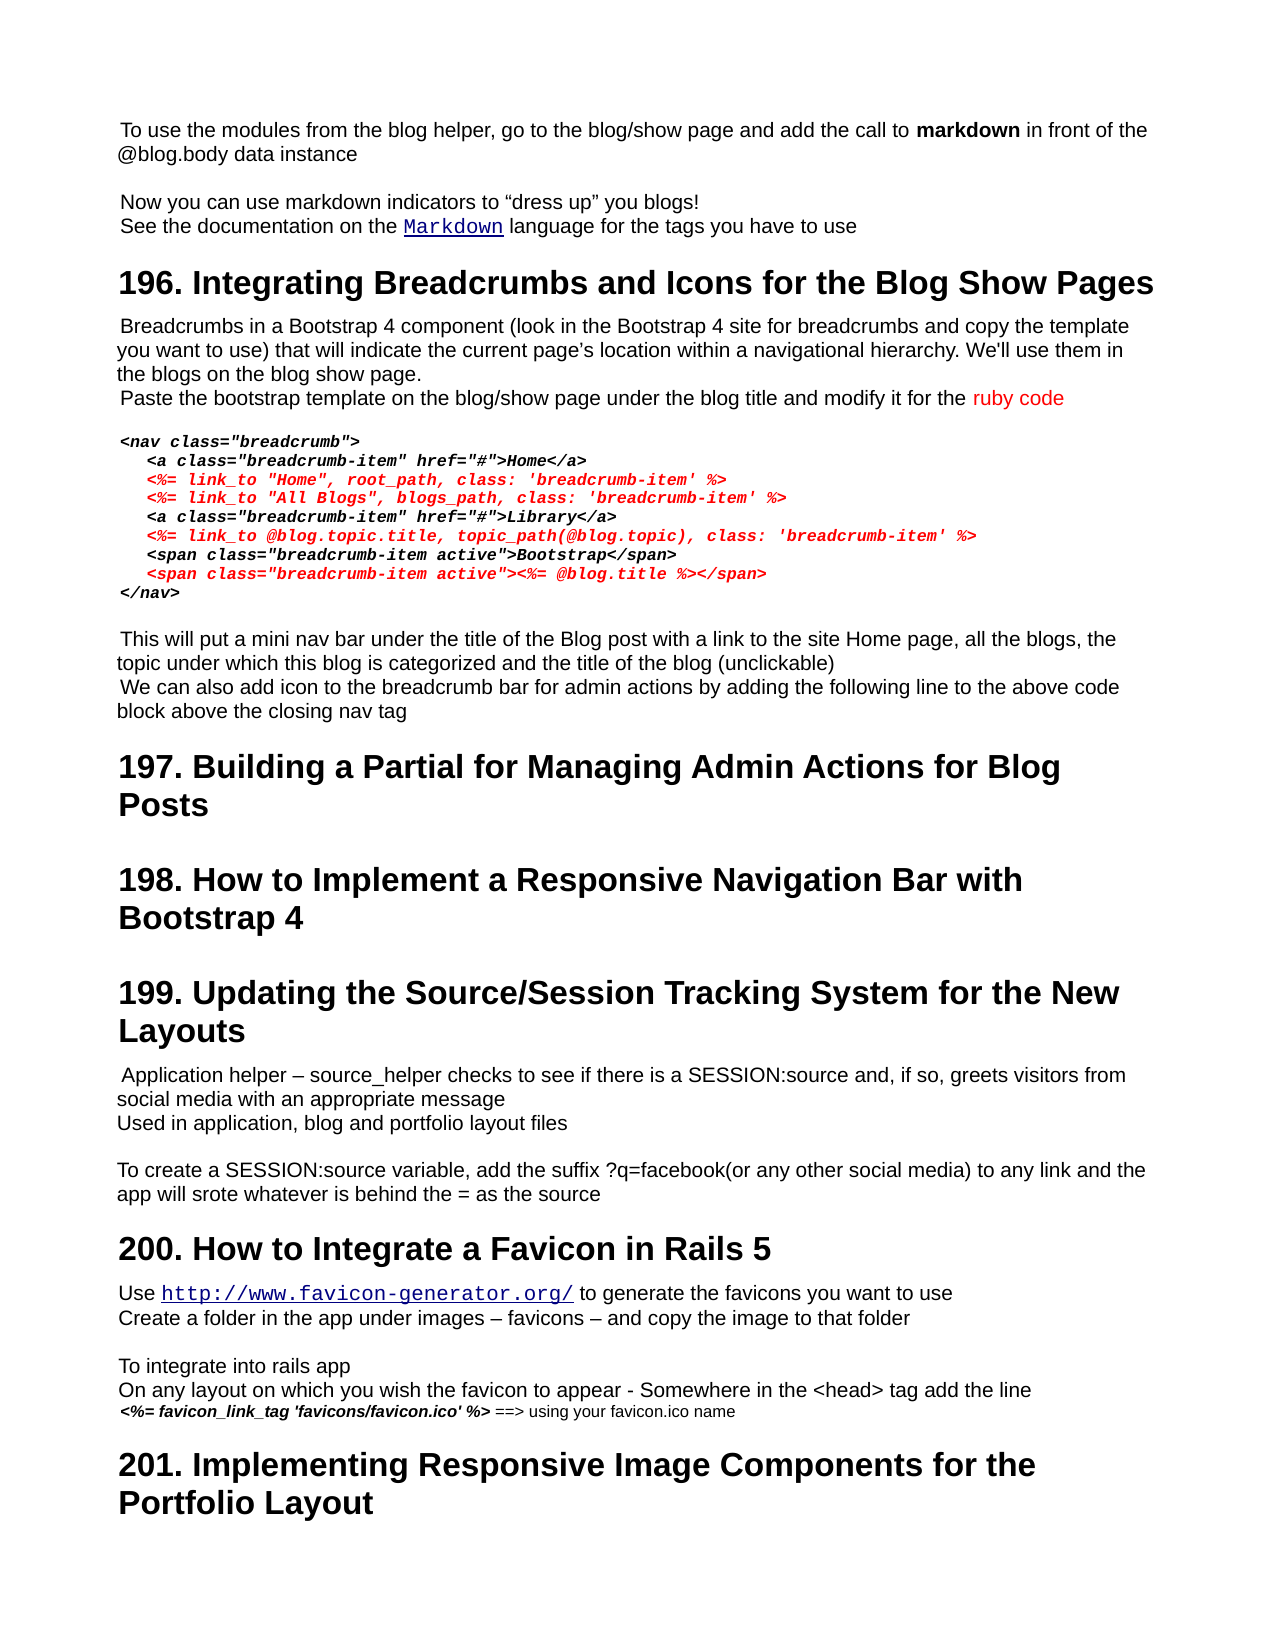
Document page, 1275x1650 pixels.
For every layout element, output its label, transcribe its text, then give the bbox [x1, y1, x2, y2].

text Application helper – source_helper checks to see if there is a SESSION:source and, if so, greets visitors from social media with an appropriate message [117, 1062, 1157, 1110]
text See the documentation on the Markdown language for the tags you have to use [117, 214, 1157, 239]
text We can also add icon to the breadcrumb bar for admin actions by adding the following line to the above code block above the closing nav tag [117, 675, 1157, 723]
text Breadcrumbs in a Bootstrap 4 component (look in the Bootstrap 4 site for breadcrumbs and copy the template you want to use) that will indicate the current page’s location within a navigational hierarchy. We'll use them in the blogs on the blog show page. [117, 314, 1157, 386]
text <%= link_to @blog.topic.title, topic_path(@blog.topic), class: 'breadcrumb-item' %> [117, 528, 1157, 547]
text </nav> [117, 584, 1157, 603]
subtitle 200. How to Integrate a Favicon in Rails 5 [118, 1229, 1157, 1268]
subtitle 197. Building a Partial for Managing Admin Actions for Blog Posts [118, 747, 1157, 823]
text <%= favicon_link_tag 'favicons/favicon.ico' %> ==> using your favicon.ico name [117, 1402, 1157, 1421]
text Paste the bootstrap template on the blog/show page under the blog title and modify it for the ruby code [117, 386, 1157, 410]
text Used in application, blog and portfolio layout files [117, 1110, 1157, 1134]
text On any layout on which you wish the favicon to appear - Somewhere in the <head> tag add the line [118, 1378, 1157, 1402]
subtitle 198. How to Implement a Responsive Navigation Bar with Bootstrap 4 [118, 860, 1157, 937]
text Create a folder in the app under images – favicons – and copy the image to that folder [118, 1306, 1157, 1330]
text To create a SESSION:source variable, add the suffix ?q=facebook(or any other social media) to any link and the app will srote whatever is behind the = as the source [117, 1158, 1157, 1206]
text Use http://www.favicon-generator.org/ to generate the favicons you want to use [118, 1280, 1157, 1306]
text Now you can use markdown indicators to “dress up” you blogs! [117, 190, 1157, 214]
subtitle 201. Implementing Responsive Image Components for the Portfolio Layout [118, 1444, 1157, 1521]
text To use the modules from the blog helper, go to the blog/show page and add the call to markdown in front of the @blog.body data instance [117, 118, 1157, 166]
text <a class="breadcrumb-item" href="#">Home</a> [117, 452, 1157, 471]
text <%= link_to "Home", root_path, class: 'breadcrumb-item' %> [117, 471, 1157, 490]
text <span class="breadcrumb-item active"><%= @blog.title %></span> [117, 566, 1157, 584]
text <span class="breadcrumb-item active">Bootstrap</span> [117, 547, 1157, 566]
text <nav class="breadcrumb"> [117, 433, 1157, 452]
subtitle 196. Integrating Breadcrumbs and Icons for the Blog Show Pages [118, 263, 1157, 302]
text <a class="breadcrumb-item" href="#">Library</a> [117, 509, 1157, 528]
subtitle 199. Updating the Source/Session Tracking System for the New Layouts [118, 973, 1157, 1050]
text <%= link_to "All Blogs", blogs_path, class: 'breadcrumb-item' %> [117, 490, 1157, 509]
text This will put a mini nav bar under the title of the Blog post with a link to the site Home page, all the blogs, the topic under which this blog is categorized and the title of the blog (unclickable) [117, 627, 1157, 675]
text To integrate into rails app [118, 1354, 1157, 1378]
